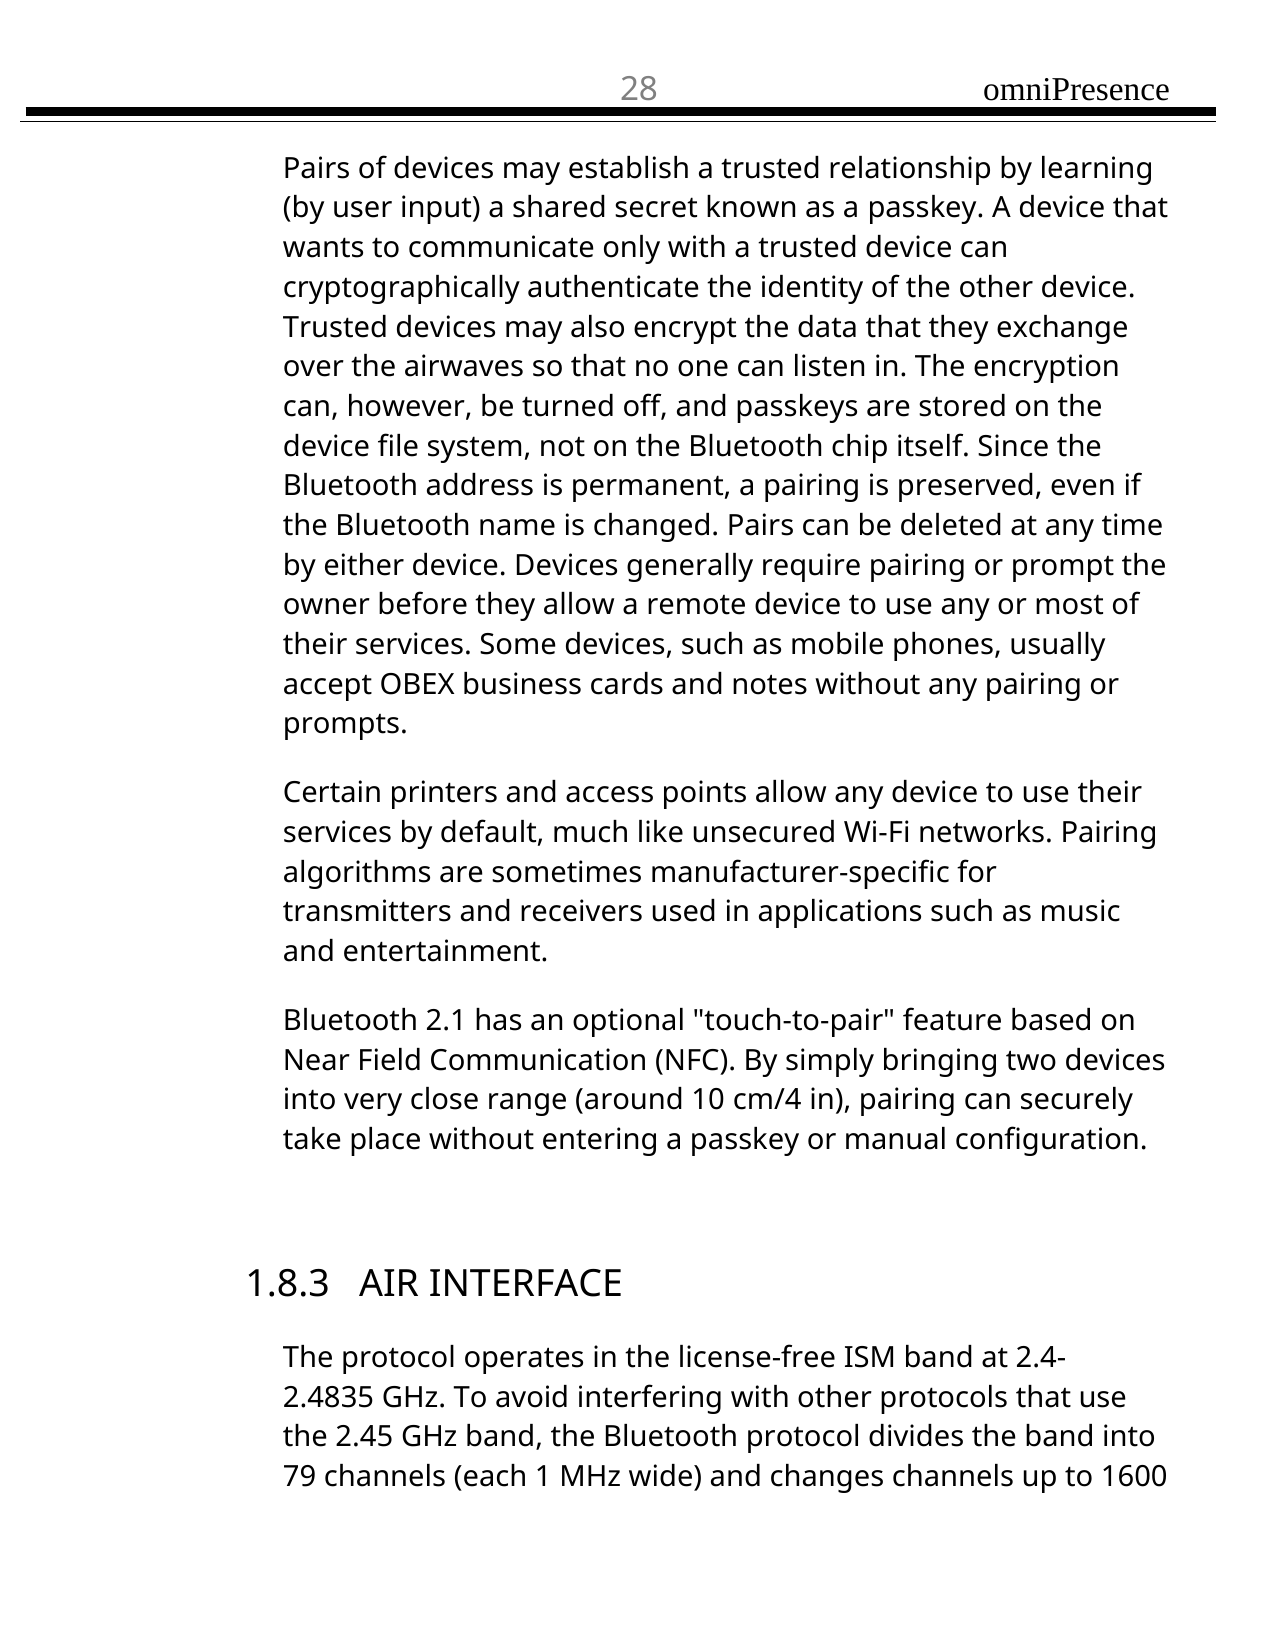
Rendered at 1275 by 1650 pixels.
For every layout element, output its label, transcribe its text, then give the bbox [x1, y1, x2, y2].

text 1.8.3 AIR INTERFACE [95, 1256, 1170, 1307]
text Bluetooth 2.1 has an optional "touch-to-pair" feature based on Near Field Communication (NFC). By simply bringing two devices into very close range (around 10 cm/4 in), pairing can securely take place without entering a passkey or manual configuration. [283, 999, 1170, 1158]
text The protocol operates in the license-free ISM band at 2.4-2.4835 GHz. To avoid interfering with other protocols that use the 2.45 GHz band, the Bluetooth protocol divides the band into 79 channels (each 1 MHz wide) and changes channels up to 1600 [283, 1336, 1170, 1495]
text Certain printers and access points allow any device to use their services by default, much like unsecured Wi-Fi networks. Pairing algorithms are sometimes manufacturer-specific for transmitters and receivers used in applications such as music and entertainment. [283, 772, 1170, 970]
text Pairs of devices may establish a trusted relationship by learning (by user input) a shared secret known as a passkey. A device that wants to communicate only with a trusted device can cryptographically authenticate the identity of the other device. Trusted devices may also encrypt the data that they exchange over the airwaves so that no one can listen in. The encryption can, however, be turned off, and passkeys are stored on the device file system, not on the Bluetooth chip itself. Since the Bluetooth address is permanent, a pairing is preserved, even if the Bluetooth name is changed. Pairs can be deleted at any time by either device. Devices generally require pairing or prompt the owner before they allow a remote device to use any or most of their services. Some devices, such as mobile phones, usually accept OBEX business cards and notes without any pairing or prompts. [283, 147, 1170, 742]
